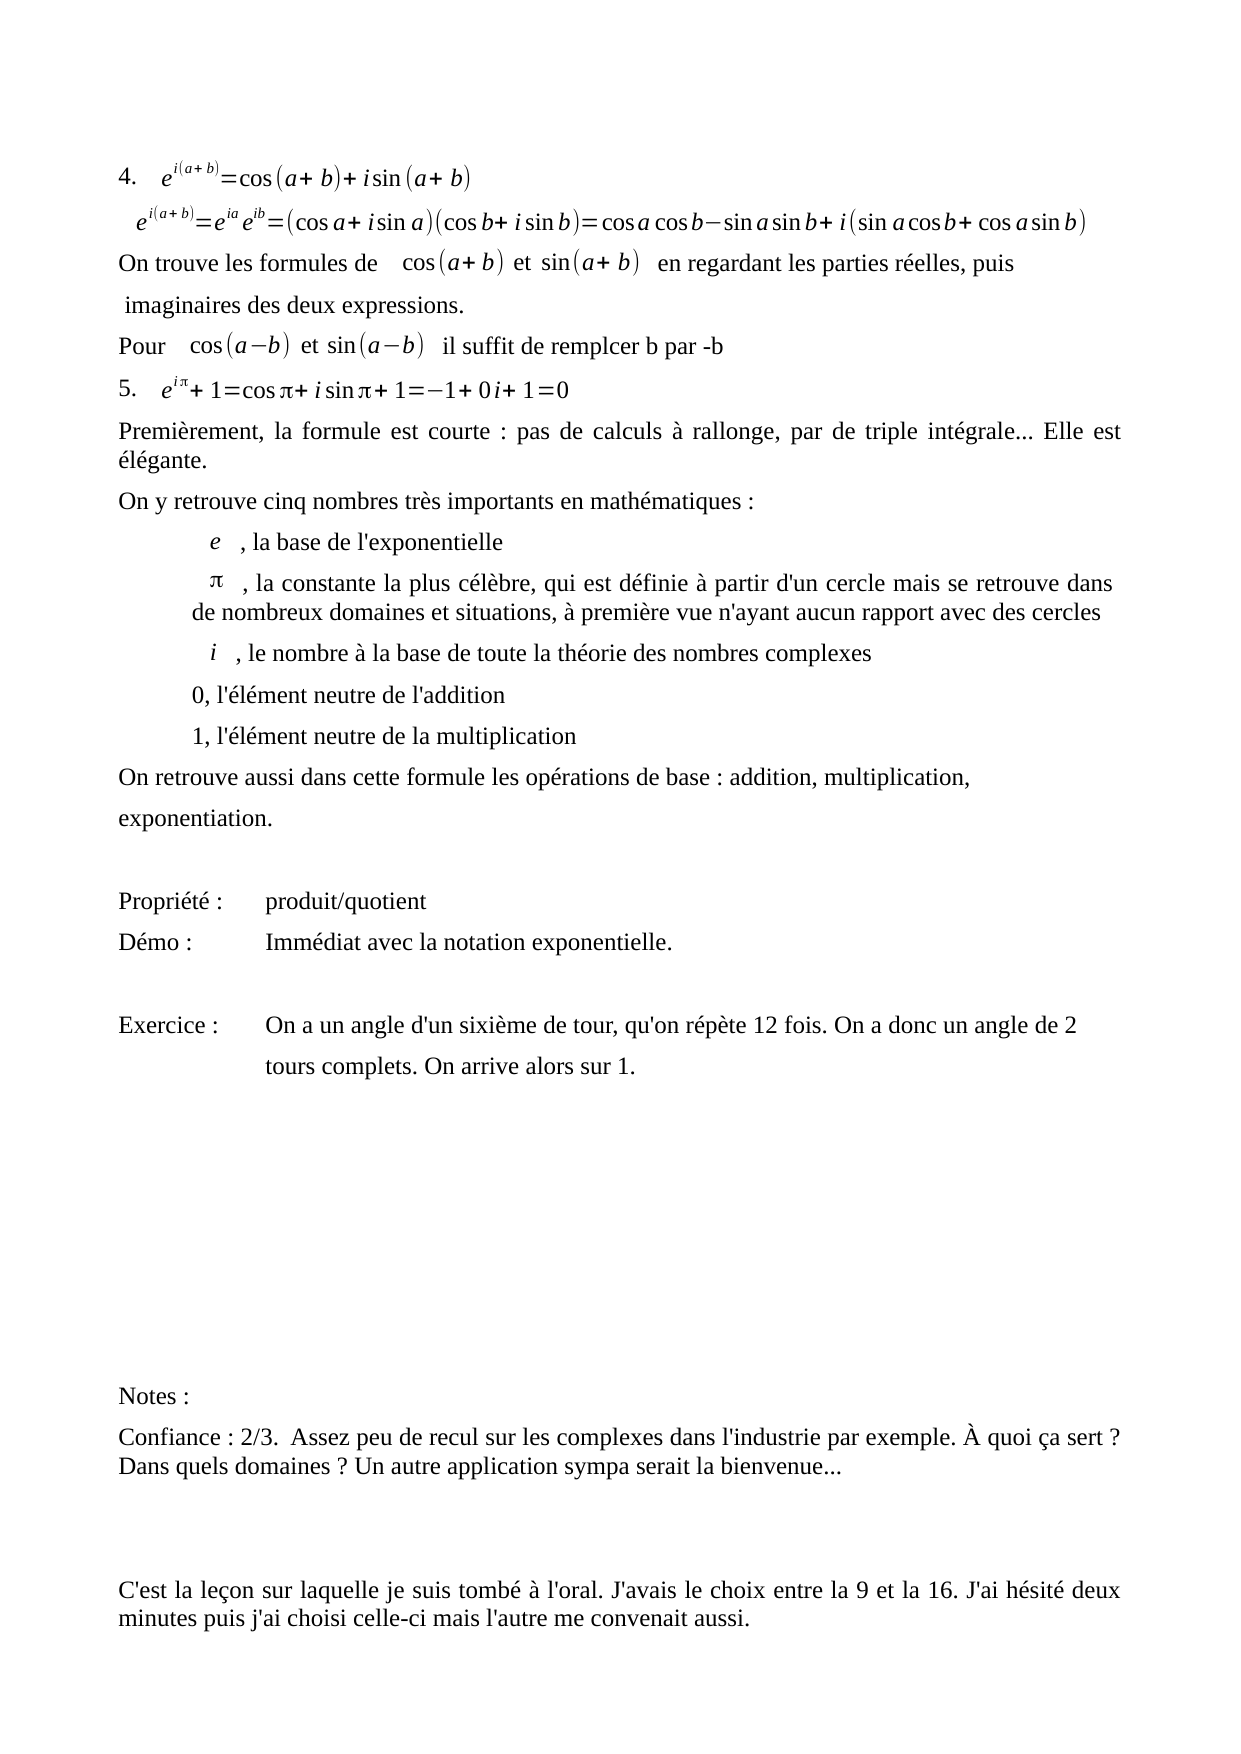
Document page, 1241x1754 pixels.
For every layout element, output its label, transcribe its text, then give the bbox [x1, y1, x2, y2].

text 4. [118, 159, 1122, 191]
text Confiance : 2/3. Assez peu de recul sur les complexes dans l'industrie par exemple. À quoi ça sert ? Dans quels domaines ? Un autre application sympa serait la bienvenue... [118, 1422, 1122, 1480]
text Premièrement, la formule est courte : pas de calculs à rallonge, par de triple intégrale... Elle est élégante. [118, 416, 1122, 473]
text Démo : Immédiat avec la notation exponentielle. [118, 927, 1122, 956]
text Propriété : produit/quotient [118, 886, 1122, 915]
text C'est la leçon sur laquelle je suis tombé à l'oral. J'avais le choix entre la 9 et la 16. J'ai hésité deux minutes puis j'ai choisi celle-ci mais l'autre me convenait aussi. [118, 1575, 1122, 1632]
text Pour il suffit de remplcer b par -b [118, 331, 1122, 360]
text Exercice : On a un angle d'un sixième de tour, qu'on répète 12 fois. On a donc un angle de 2 [118, 1010, 1122, 1038]
text On y retrouve cinq nombres très importants en mathématiques : [118, 486, 1122, 515]
text , la constante la plus célèbre, qui est définie à partir d'un cercle mais se retrouve dans de nombreux domaines et situations, à première vue n'ayant aucun rapport avec des cercles [118, 568, 1122, 626]
text exponentiation. [118, 803, 1122, 832]
text On retrouve aussi dans cette formule les opérations de base : addition, multiplication, [118, 762, 1122, 791]
text 1, l'élément neutre de la multiplication [118, 721, 1122, 750]
text 5. [118, 372, 1122, 403]
text , le nombre à la base de toute la théorie des nombres complexes [118, 638, 1122, 667]
text imaginaires des deux expressions. [118, 290, 1122, 318]
text Notes : [118, 1381, 1122, 1410]
text On trouve les formules de en regardant les parties réelles, puis [118, 248, 1122, 277]
text , la base de l'exponentielle [118, 527, 1122, 556]
text 0, l'élément neutre de l'addition [118, 680, 1122, 708]
text tours complets. On arrive alors sur 1. [118, 1051, 1122, 1080]
